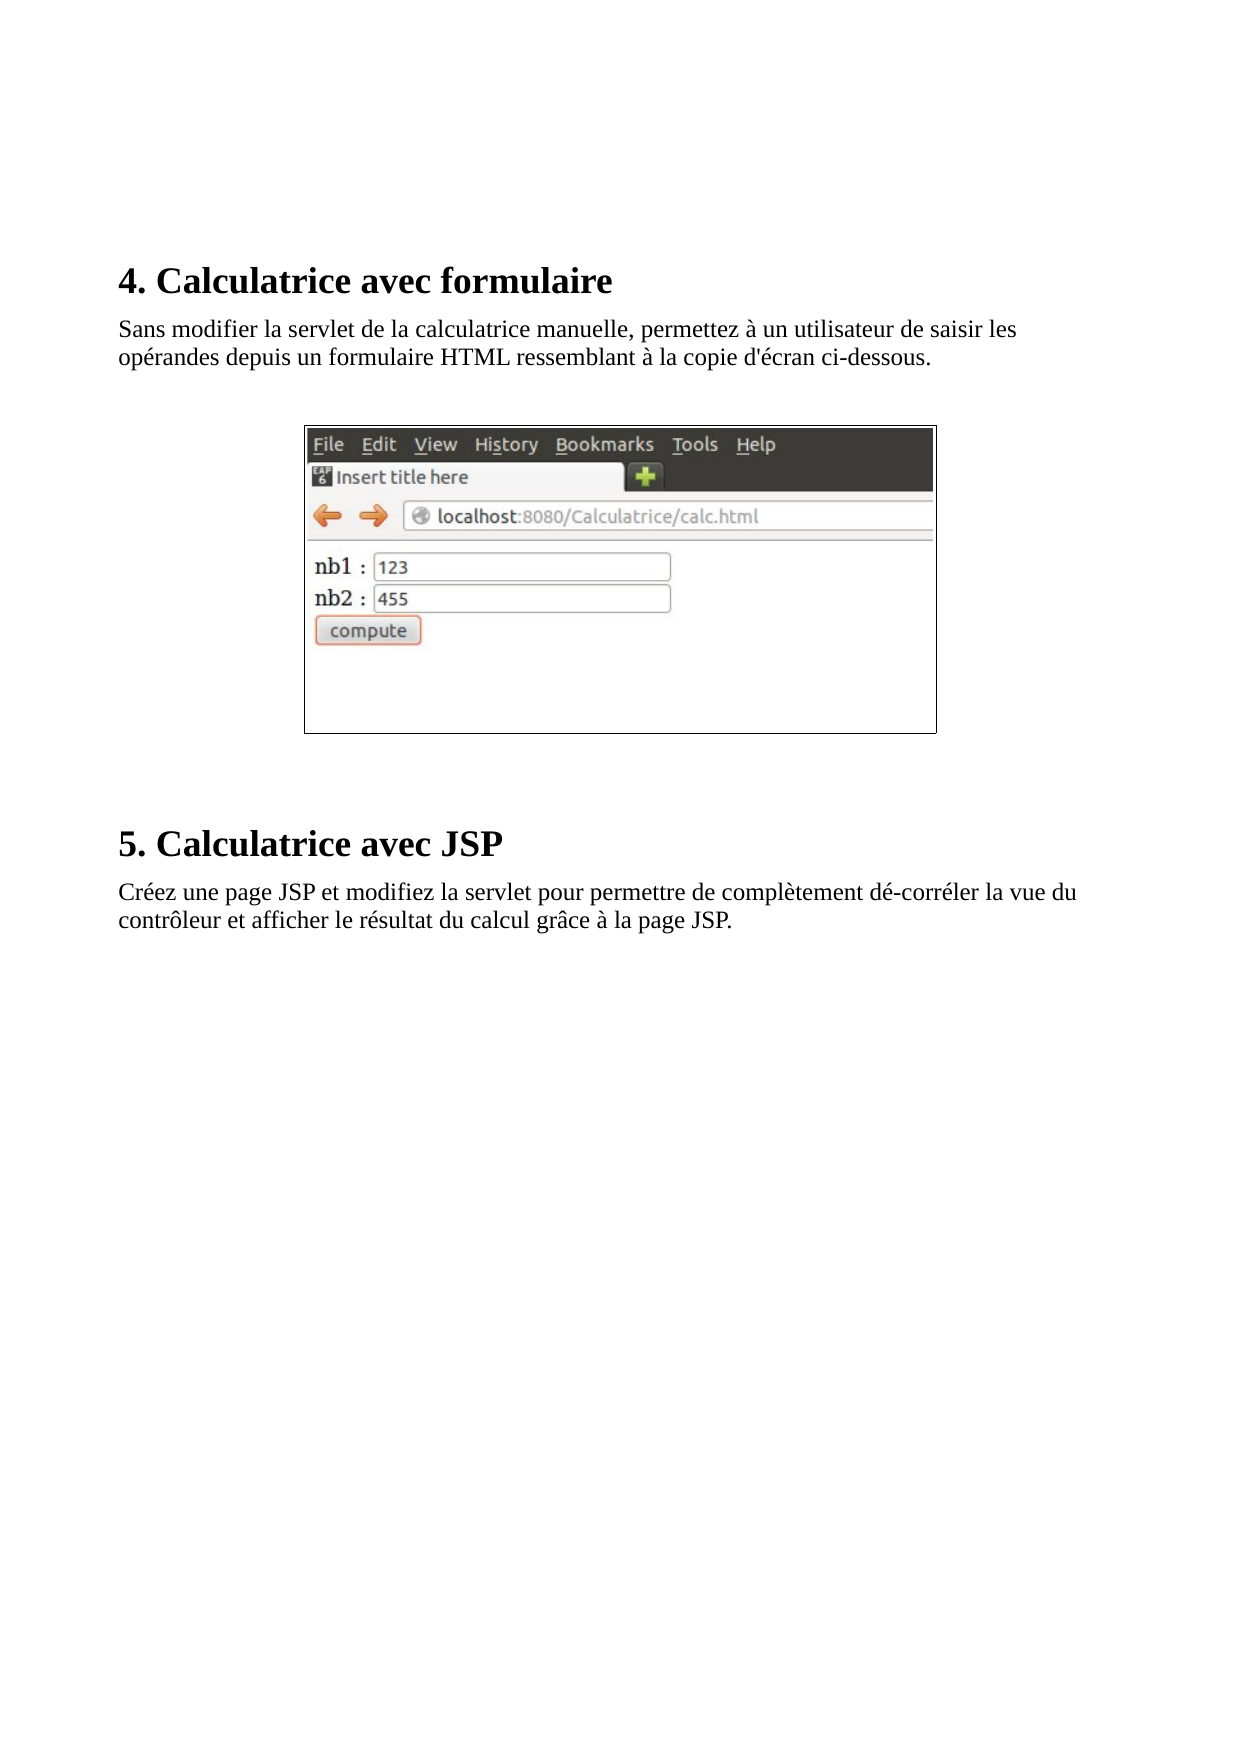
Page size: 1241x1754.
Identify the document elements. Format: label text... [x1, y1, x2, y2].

subtitle 5. Calculatrice avec JSP [118, 821, 1122, 864]
text Créez une page JSP et modifiez la servlet pour permettre de complètement dé-corréler la vue du contrôleur et afficher le résultat du calcul grâce à la page JSP. [118, 877, 1122, 934]
picture [307, 428, 933, 731]
subtitle 4. Calculatrice avec formulaire [118, 258, 1122, 301]
text Sans modifier la servlet de la calculatrice manuelle, permettez à un utilisateur de saisir les opérandes depuis un formulaire HTML ressemblant à la copie d'écran ci-dessous. [118, 314, 1122, 371]
